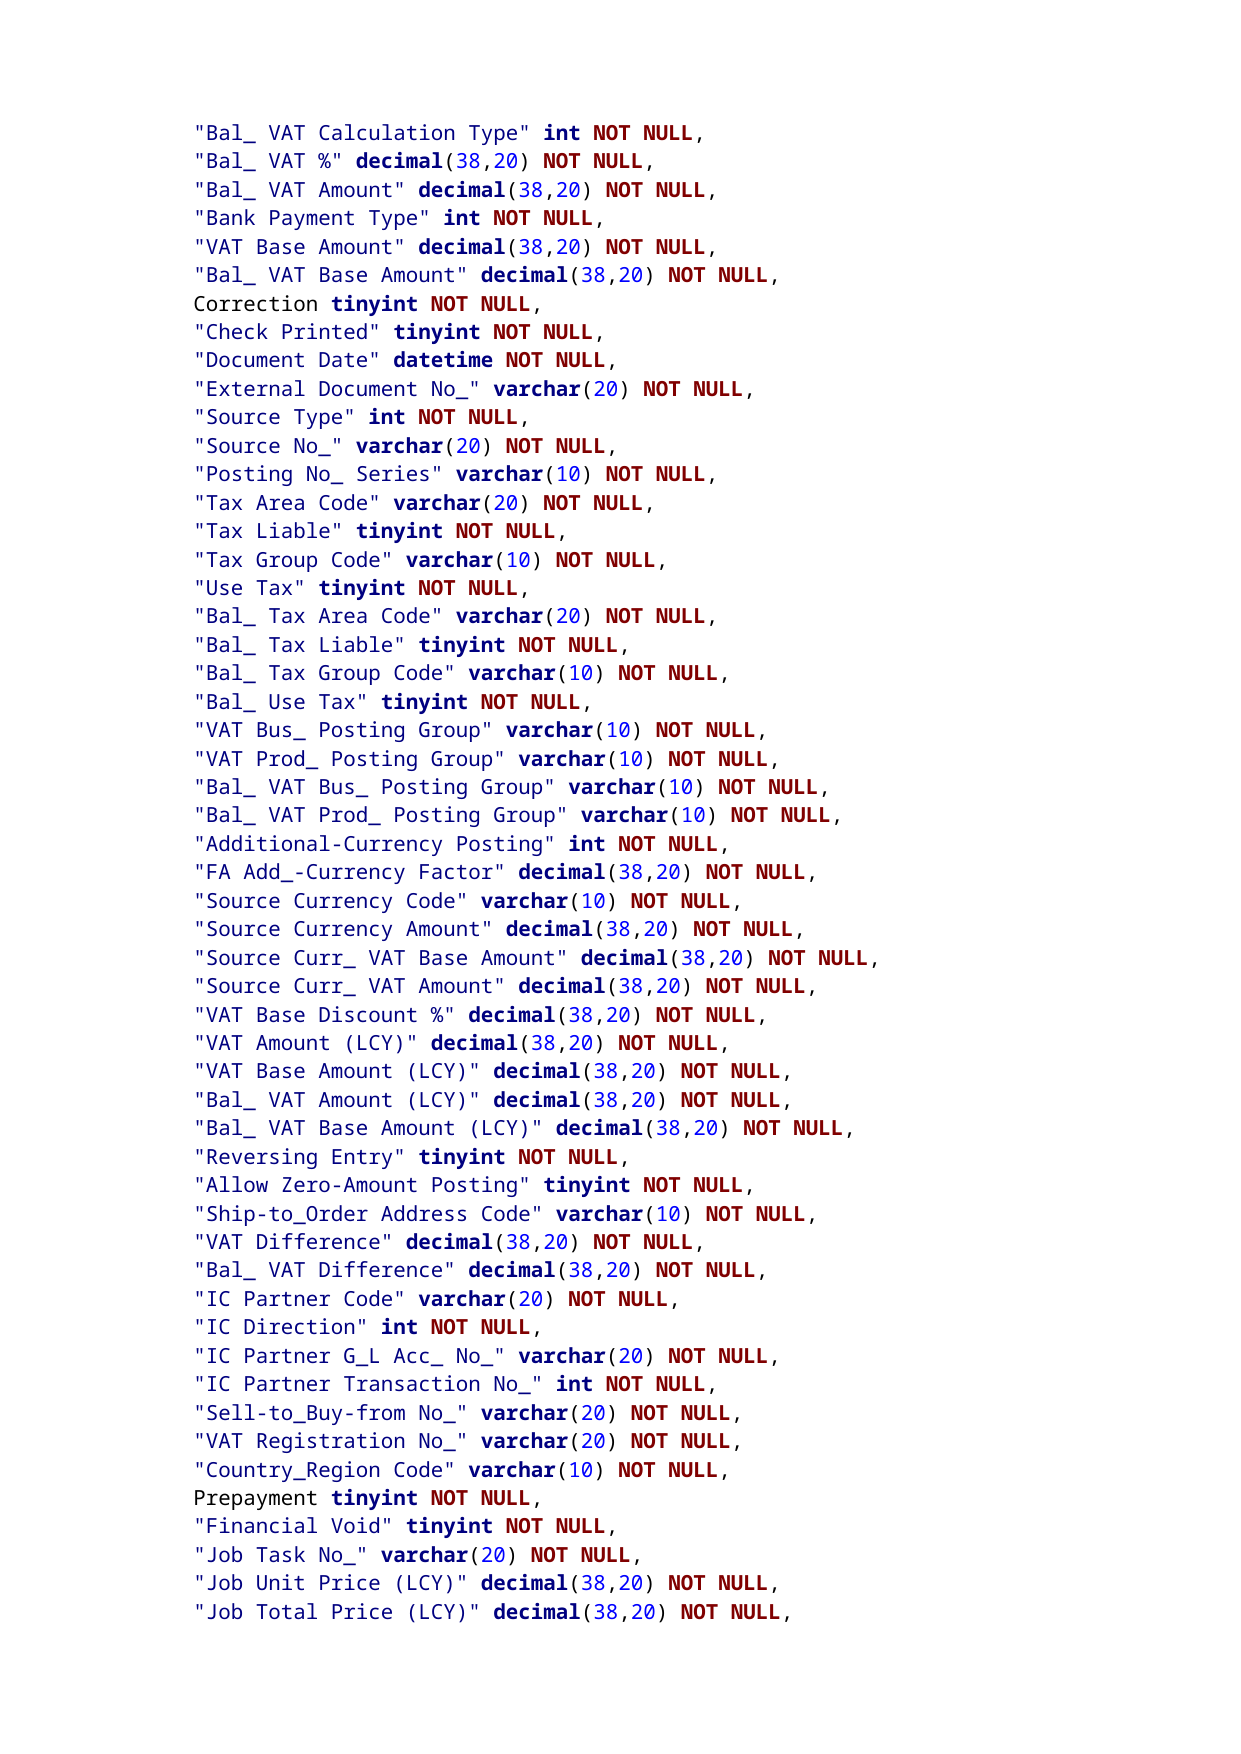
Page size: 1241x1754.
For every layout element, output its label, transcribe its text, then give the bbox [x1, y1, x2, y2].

text "VAT Base Amount" decimal(38,20) NOT NULL, [118, 232, 1122, 260]
text Correction tinyint NOT NULL, [118, 289, 1122, 317]
text "VAT Base Discount %" decimal(38,20) NOT NULL, [118, 1000, 1122, 1028]
text "VAT Registration No_" varchar(20) NOT NULL, [118, 1426, 1122, 1455]
text "Bal_ VAT Bus_ Posting Group" varchar(10) NOT NULL, [118, 772, 1122, 801]
text "Bal_ VAT Difference" decimal(38,20) NOT NULL, [118, 1256, 1122, 1284]
text "Bal_ Tax Group Code" varchar(10) NOT NULL, [118, 658, 1122, 687]
text "Reversing Entry" tinyint NOT NULL, [118, 1142, 1122, 1170]
text "IC Direction" int NOT NULL, [118, 1312, 1122, 1341]
text "Use Tax" tinyint NOT NULL, [118, 573, 1122, 602]
text "VAT Amount (LCY)" decimal(38,20) NOT NULL, [118, 1028, 1122, 1057]
text "VAT Bus_ Posting Group" varchar(10) NOT NULL, [118, 715, 1122, 744]
text "Financial Void" tinyint NOT NULL, [118, 1512, 1122, 1540]
text "Bal_ VAT Calculation Type" int NOT NULL, [118, 118, 1122, 147]
text "Tax Group Code" varchar(10) NOT NULL, [118, 545, 1122, 573]
text "Bal_ VAT Base Amount (LCY)" decimal(38,20) NOT NULL, [118, 1113, 1122, 1142]
text "Source Curr_ VAT Amount" decimal(38,20) NOT NULL, [118, 971, 1122, 1000]
text "Bal_ Use Tax" tinyint NOT NULL, [118, 687, 1122, 715]
text "Bal_ VAT Amount (LCY)" decimal(38,20) NOT NULL, [118, 1085, 1122, 1113]
text "Ship-to_Order Address Code" varchar(10) NOT NULL, [118, 1199, 1122, 1227]
text "Allow Zero-Amount Posting" tinyint NOT NULL, [118, 1170, 1122, 1199]
text "Bal_ VAT Prod_ Posting Group" varchar(10) NOT NULL, [118, 801, 1122, 829]
text "Job Task No_" varchar(20) NOT NULL, [118, 1540, 1122, 1568]
text "VAT Difference" decimal(38,20) NOT NULL, [118, 1227, 1122, 1256]
text "Posting No_ Series" varchar(10) NOT NULL, [118, 459, 1122, 488]
text "Bal_ Tax Liable" tinyint NOT NULL, [118, 630, 1122, 658]
text "Bal_ VAT Amount" decimal(38,20) NOT NULL, [118, 175, 1122, 203]
text "Tax Liable" tinyint NOT NULL, [118, 516, 1122, 545]
text "Source Currency Code" varchar(10) NOT NULL, [118, 886, 1122, 914]
text "Document Date" datetime NOT NULL, [118, 346, 1122, 374]
text "Job Unit Price (LCY)" decimal(38,20) NOT NULL, [118, 1568, 1122, 1597]
text "VAT Prod_ Posting Group" varchar(10) NOT NULL, [118, 744, 1122, 772]
text Prepayment tinyint NOT NULL, [118, 1483, 1122, 1512]
text "Source Currency Amount" decimal(38,20) NOT NULL, [118, 914, 1122, 943]
text "Source Type" int NOT NULL, [118, 402, 1122, 431]
text "IC Partner G_L Acc_ No_" varchar(20) NOT NULL, [118, 1341, 1122, 1369]
text "Country_Region Code" varchar(10) NOT NULL, [118, 1455, 1122, 1483]
text "External Document No_" varchar(20) NOT NULL, [118, 374, 1122, 402]
text "Additional-Currency Posting" int NOT NULL, [118, 829, 1122, 857]
text "FA Add_-Currency Factor" decimal(38,20) NOT NULL, [118, 857, 1122, 886]
text "Bal_ VAT %" decimal(38,20) NOT NULL, [118, 147, 1122, 175]
text "Source Curr_ VAT Base Amount" decimal(38,20) NOT NULL, [118, 943, 1122, 971]
text "Sell-to_Buy-from No_" varchar(20) NOT NULL, [118, 1398, 1122, 1426]
text "Bal_ Tax Area Code" varchar(20) NOT NULL, [118, 602, 1122, 630]
text "Bal_ VAT Base Amount" decimal(38,20) NOT NULL, [118, 260, 1122, 289]
text "Job Total Price (LCY)" decimal(38,20) NOT NULL, [118, 1597, 1122, 1625]
text "IC Partner Transaction No_" int NOT NULL, [118, 1369, 1122, 1398]
text "Check Printed" tinyint NOT NULL, [118, 317, 1122, 346]
text "Source No_" varchar(20) NOT NULL, [118, 431, 1122, 459]
text "Tax Area Code" varchar(20) NOT NULL, [118, 488, 1122, 516]
text "Bank Payment Type" int NOT NULL, [118, 203, 1122, 232]
text "VAT Base Amount (LCY)" decimal(38,20) NOT NULL, [118, 1057, 1122, 1085]
text "IC Partner Code" varchar(20) NOT NULL, [118, 1284, 1122, 1312]
